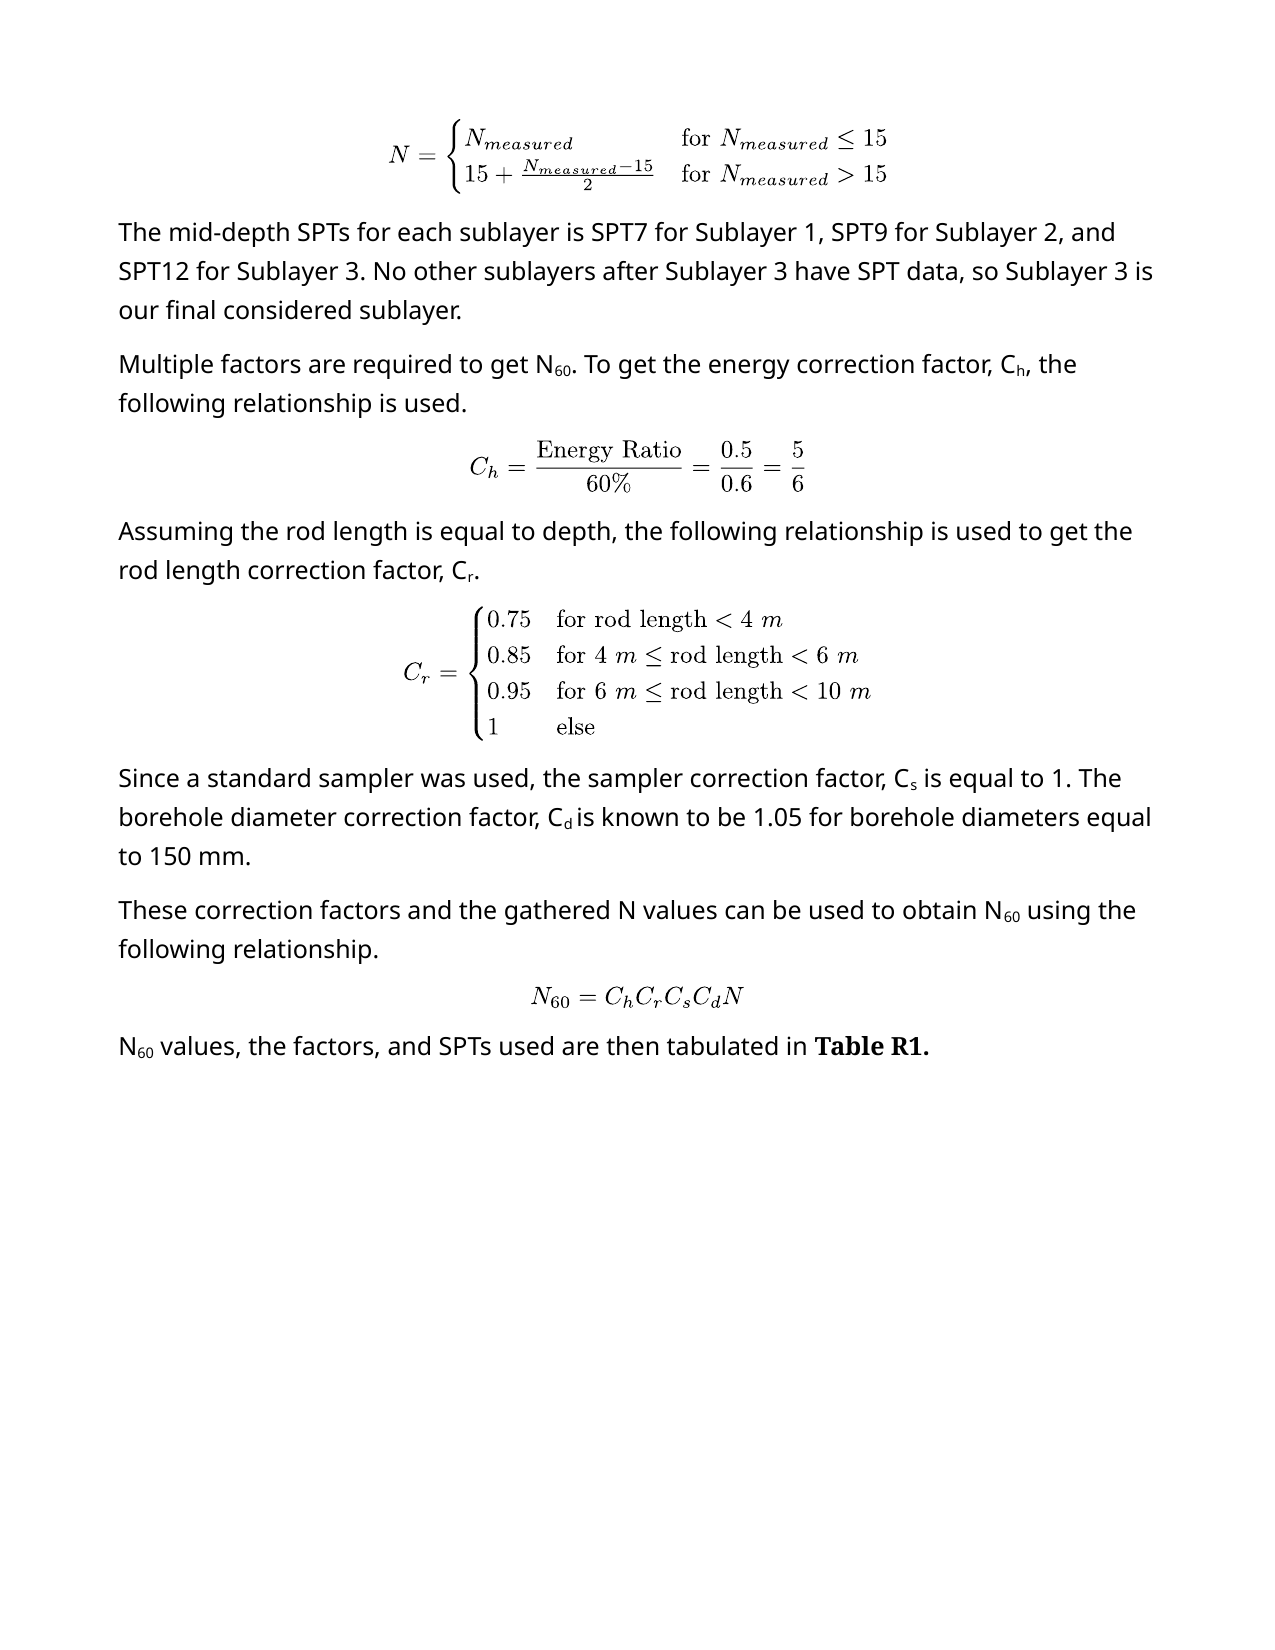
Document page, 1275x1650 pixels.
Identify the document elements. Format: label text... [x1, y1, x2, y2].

text Multiple factors are required to get N60. To get the energy correction factor, Ch, the following relationship is used. [118, 347, 1157, 420]
text Since a standard sampler was used, the sampler correction factor, Cs is equal to 1. The borehole diameter correction factor, Cd is known to be 1.05 for borehole diameters equal to 150 mm. [118, 761, 1157, 873]
text The mid-depth SPTs for each sublayer is SPT7 for Sublayer 1, SPT9 for Sublayer 2, and SPT12 for Sublayer 3. No other sublayers after Sublayer 3 have SPT data, so Sublayer 3 is our final considered sublayer. [118, 214, 1157, 327]
text N60 values, the factors, and SPTs used are then tabulated in Table R1. [118, 1029, 1157, 1063]
text These correction factors and the gathered N values can be used to obtain N60 using the following relationship. [118, 893, 1157, 966]
text Assuming the rod length is equal to depth, the following relationship is used to get the rod length correction factor, Cr. [118, 513, 1157, 587]
